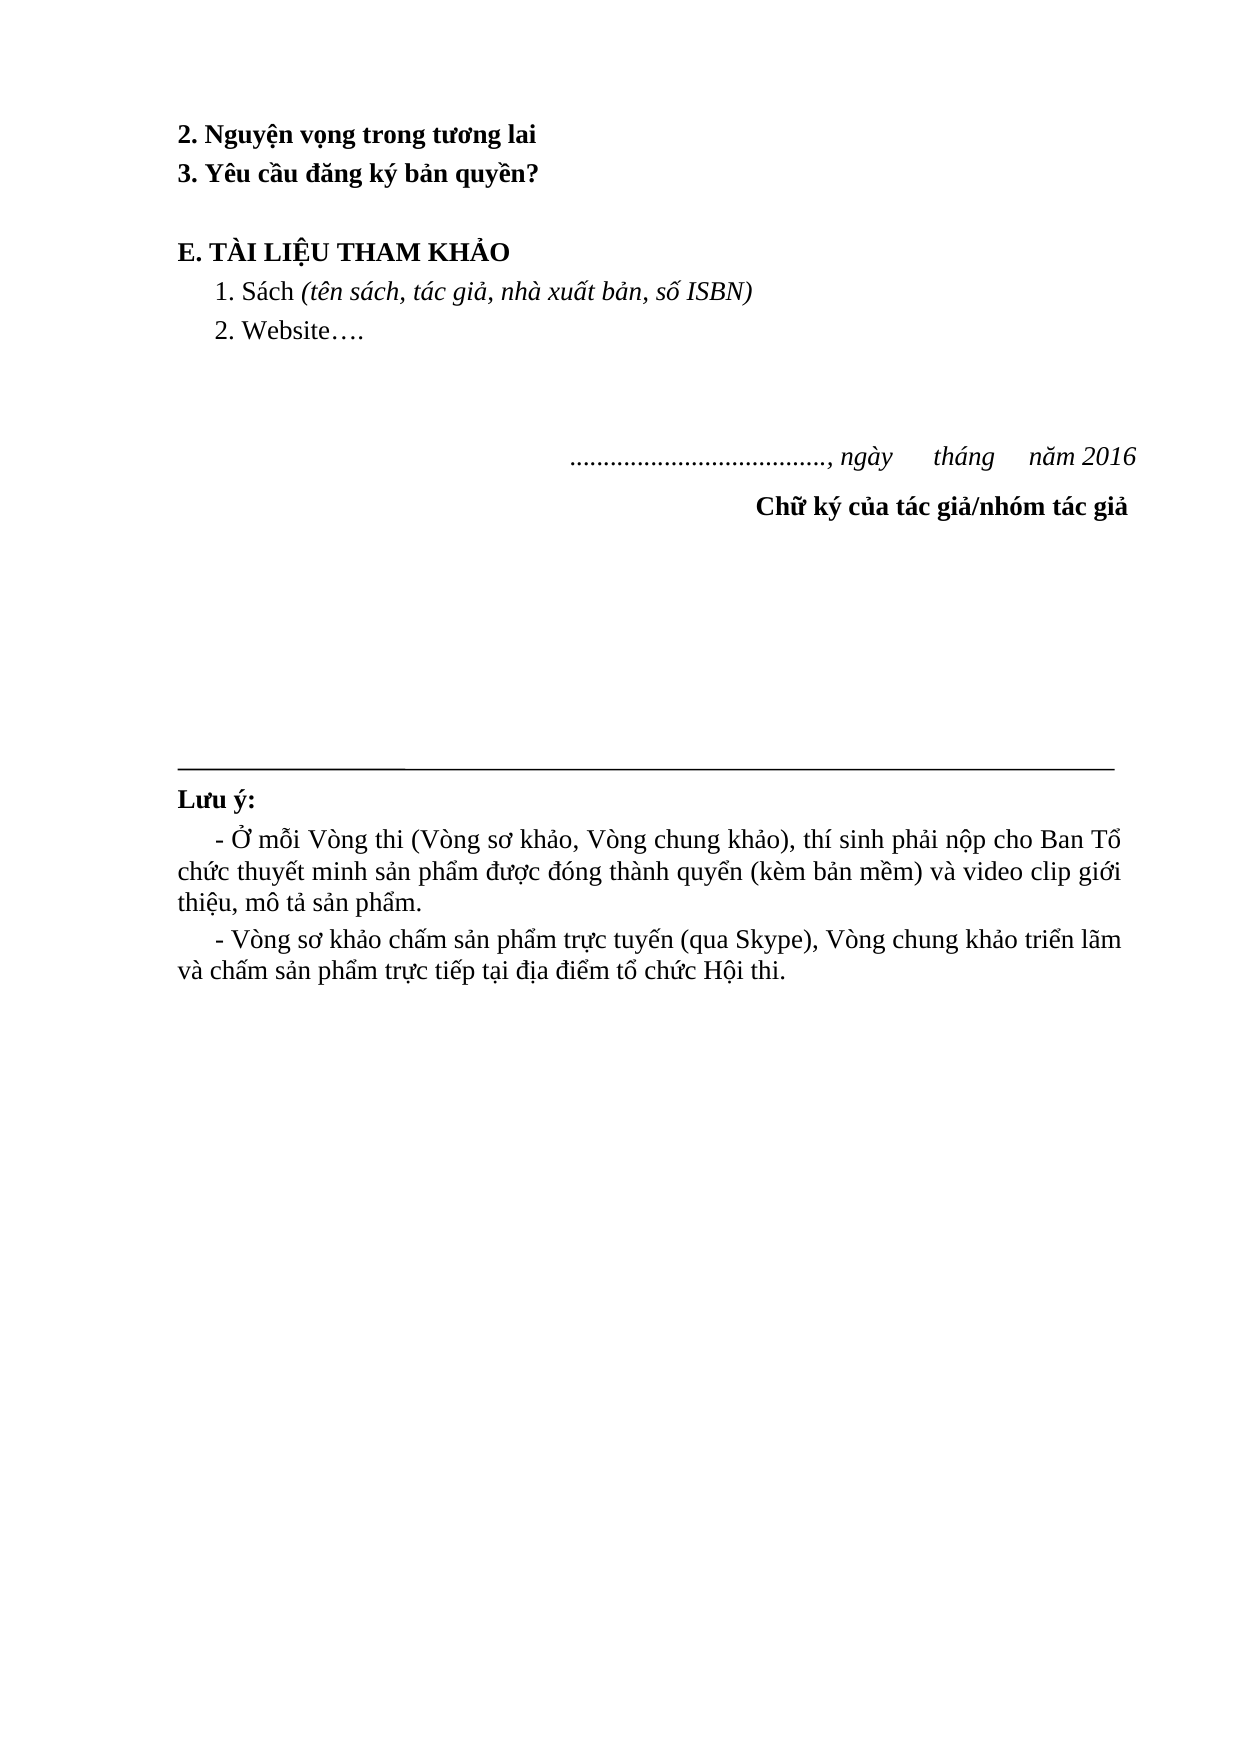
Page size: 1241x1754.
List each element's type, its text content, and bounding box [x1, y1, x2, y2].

text ......................................, ngày tháng năm 2016 [148, 440, 1128, 471]
text 3. Yêu cầu đăng ký bản quyền? [177, 157, 1122, 188]
text Lưu ý: [177, 776, 1122, 817]
text Chữ ký của tác giả/nhóm tác giả [148, 484, 1128, 523]
text - Vòng sơ khảo chấm sản phẩm trực tuyến (qua Skype), Vòng chung khảo triển lãm và chấm sản phẩm trực tiếp tại địa điểm tổ chức Hội thi. [177, 923, 1122, 985]
text 1. Sách (tên sách, tác giả, nhà xuất bản, số ISBN) [214, 275, 1122, 306]
text 2. Nguyện vọng trong tương lai [177, 118, 1122, 149]
text - Ở mỗi Vòng thi (Vòng sơ khảo, Vòng chung khảo), thí sinh phải nộp cho Ban Tổ chức thuyết minh sản phẩm được đóng thành quyển (kèm bản mềm) và video clip giới thiệu, mô tả sản phẩm. [177, 823, 1122, 917]
text 2. Website…. [214, 314, 1122, 345]
text E. TÀI LIỆU THAM KHẢO [177, 236, 1122, 267]
